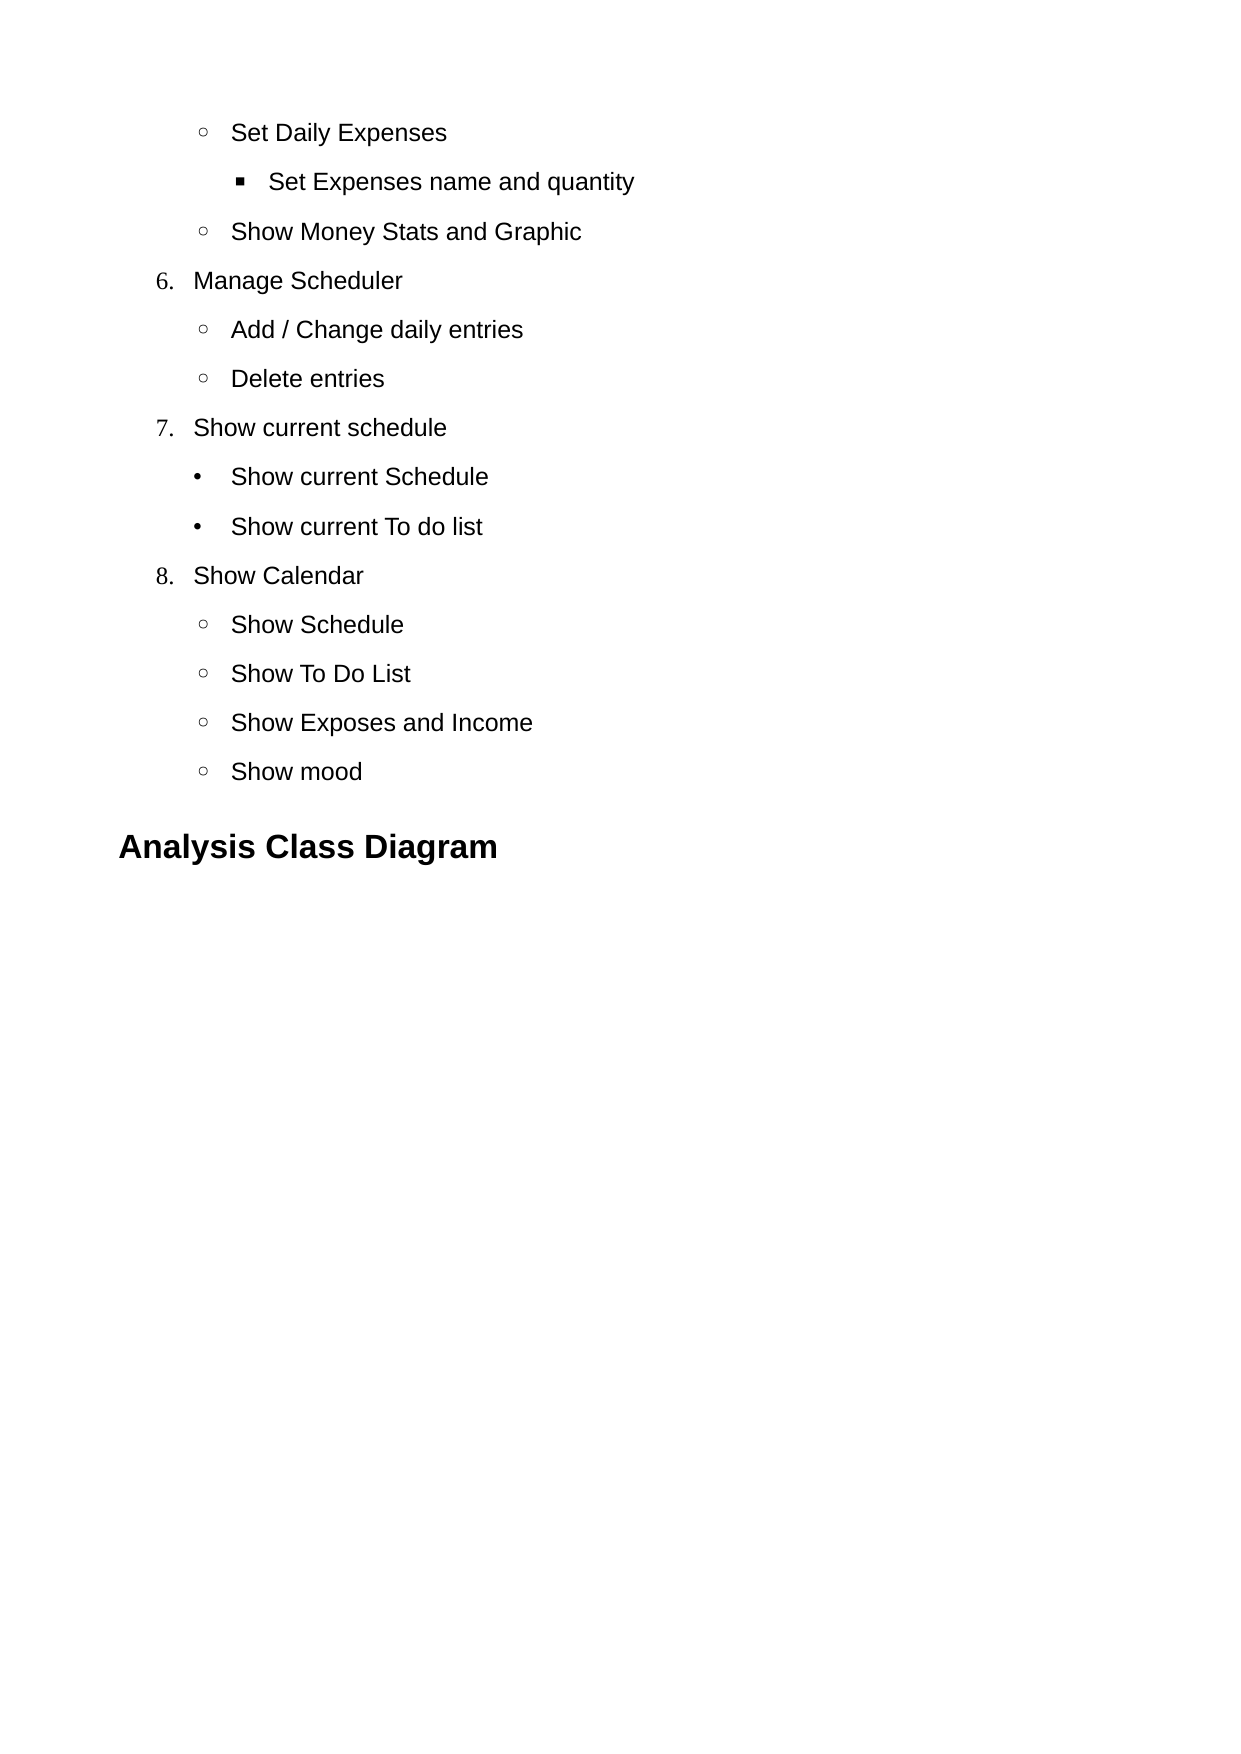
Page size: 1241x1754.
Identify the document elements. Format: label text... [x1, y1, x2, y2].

list Show To Do List [193, 659, 1122, 688]
list Show Schedule [193, 610, 1122, 639]
list Show current To do list [193, 511, 1122, 540]
list Show current schedule [156, 413, 1122, 442]
list Add / Change daily entries [193, 315, 1122, 344]
list Set Expenses name and quantity [231, 167, 1122, 196]
list Show mood [193, 757, 1122, 786]
list Show current Schedule [193, 462, 1122, 491]
subtitle Analysis Class Diagram [118, 827, 1122, 866]
list Show Calendar [156, 561, 1122, 589]
list Manage Scheduler [156, 266, 1122, 294]
list Show Exposes and Income [193, 708, 1122, 737]
list Set Daily Expenses [193, 118, 1122, 147]
list Show Money Stats and Graphic [193, 216, 1122, 245]
list Delete entries [193, 364, 1122, 393]
